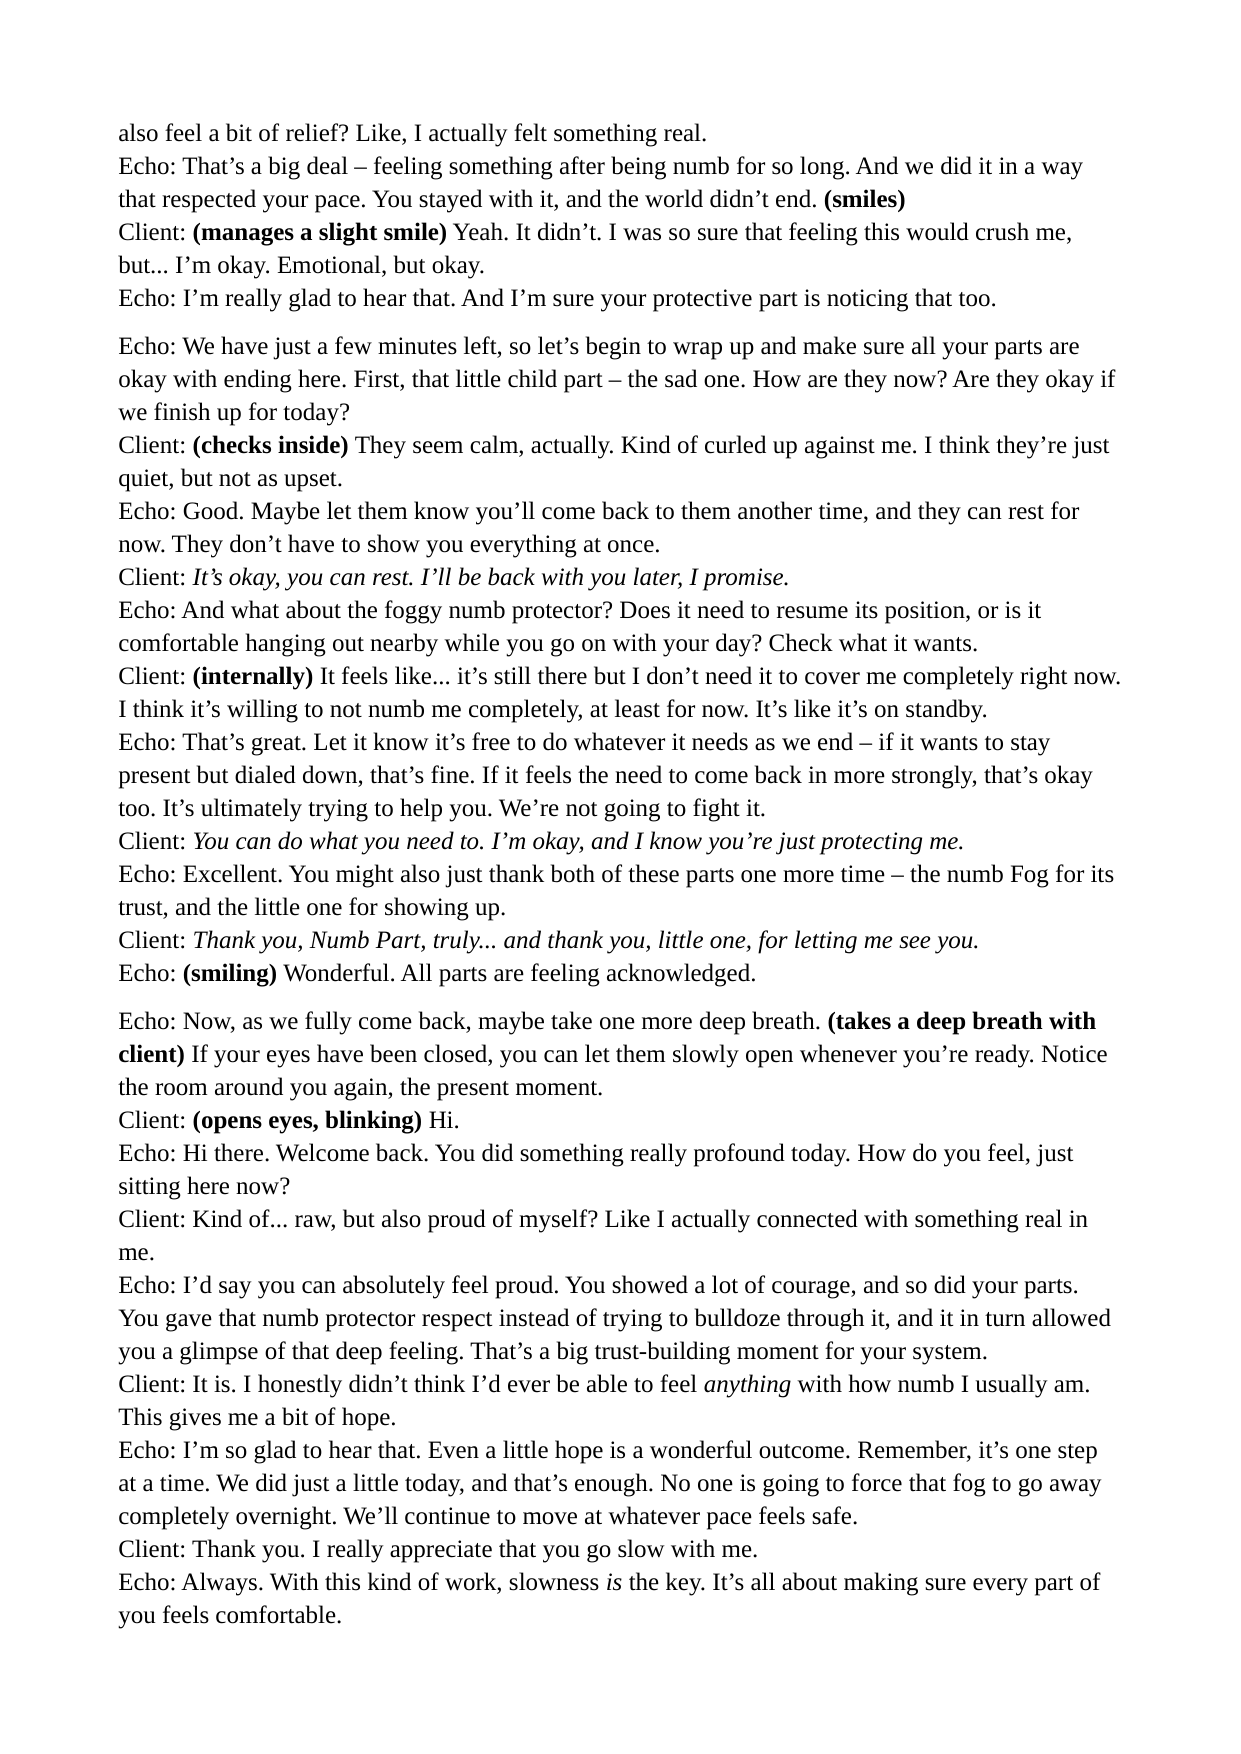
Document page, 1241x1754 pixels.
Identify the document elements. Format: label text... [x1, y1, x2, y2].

text also feel a bit of relief? Like, I actually felt something real. Echo: That’s a big deal – feeling something after being numb for so long. And we did it in a way that respected your pace. You stayed with it, and the world didn’t end. (smiles) Client: (manages a slight smile) Yeah. It didn’t. I was so sure that feeling this would crush me, but... I’m okay. Emotional, but okay. Echo: I’m really glad to hear that. And I’m sure your protective part is noticing that too. [118, 118, 1122, 312]
text Echo: We have just a few minutes left, so let’s begin to wrap up and make sure all your parts are okay with ending here. First, that little child part – the sad one. How are they now? Are they okay if we finish up for today? Client: (checks inside) They seem calm, actually. Kind of curled up against me. I think they’re just quiet, but not as upset. Echo: Good. Maybe let them know you’ll come back to them another time, and they can rest for now. They don’t have to show you everything at once. Client: It’s okay, you can rest. I’ll be back with you later, I promise. Echo: And what about the foggy numb protector? Does it need to resume its position, or is it comfortable hanging out nearby while you go on with your day? Check what it wants. Client: (internally) It feels like... it’s still there but I don’t need it to cover me completely right now. I think it’s willing to not numb me completely, at least for now. It’s like it’s on standby. Echo: That’s great. Let it know it’s free to do whatever it needs as we end – if it wants to stay present but dialed down, that’s fine. If it feels the need to come back in more strongly, that’s okay too. It’s ultimately trying to help you. We’re not going to fight it. Client: You can do what you need to. I’m okay, and I know you’re just protecting me. Echo: Excellent. You might also just thank both of these parts one more time – the numb Fog for its trust, and the little one for showing up. Client: Thank you, Numb Part, truly... and thank you, little one, for letting me see you. Echo: (smiling) Wonderful. All parts are feeling acknowledged. [118, 331, 1122, 987]
text Echo: Now, as we fully come back, maybe take one more deep breath. (takes a deep breath with client) If your eyes have been closed, you can let them slowly open whenever you’re ready. Notice the room around you again, the present moment. Client: (opens eyes, blinking) Hi. Echo: Hi there. Welcome back. You did something really profound today. How do you feel, just sitting here now? Client: Kind of... raw, but also proud of myself? Like I actually connected with something real in me. Echo: I’d say you can absolutely feel proud. You showed a lot of courage, and so did your parts. You gave that numb protector respect instead of trying to bulldoze through it, and it in turn allowed you a glimpse of that deep feeling. That’s a big trust-building moment for your system. Client: It is. I honestly didn’t think I’d ever be able to feel anything with how numb I usually am. This gives me a bit of hope. Echo: I’m so glad to hear that. Even a little hope is a wonderful outcome. Remember, it’s one step at a time. We did just a little today, and that’s enough. No one is going to force that fog to go away completely overnight. We’ll continue to move at whatever pace feels safe. Client: Thank you. I really appreciate that you go slow with me. Echo: Always. With this kind of work, slowness is the key. It’s all about making sure every part of you feels comfortable. [118, 1006, 1122, 1629]
